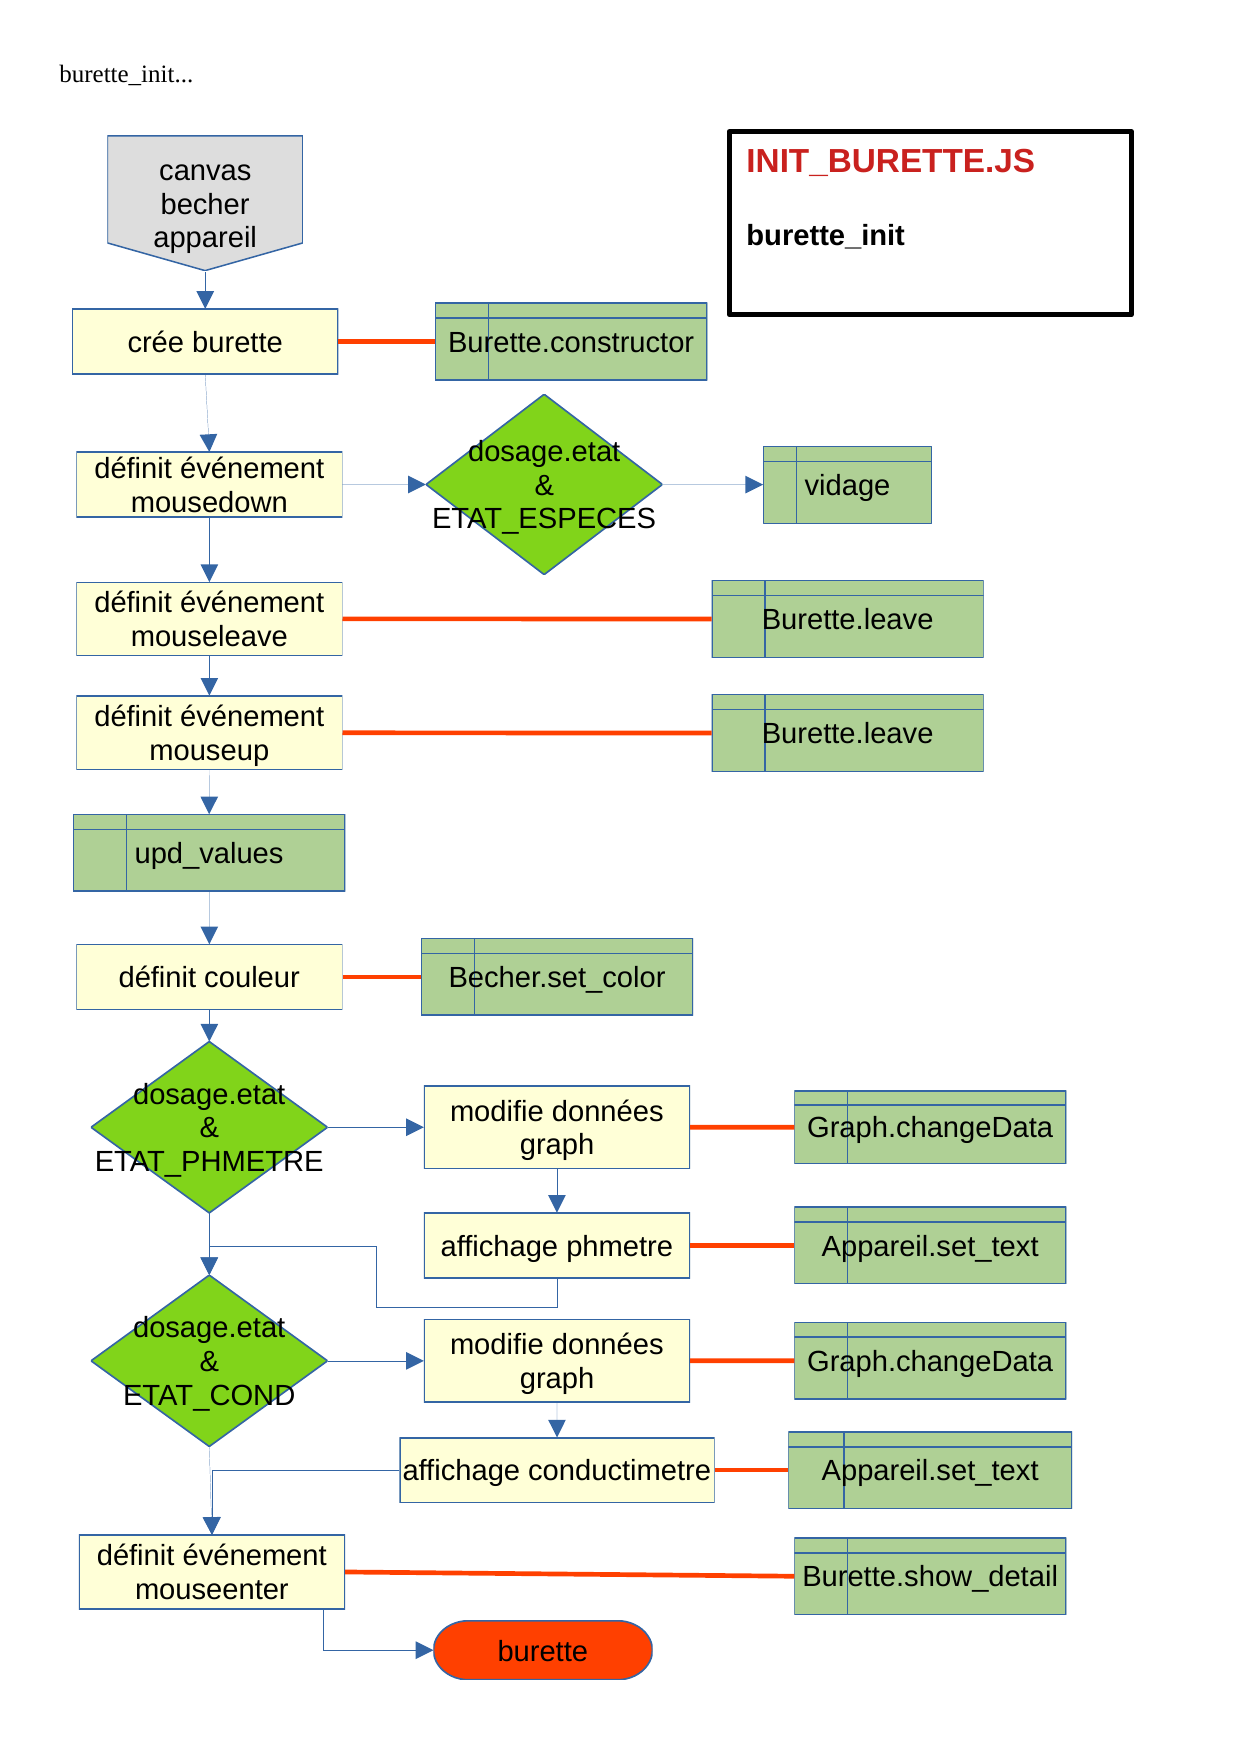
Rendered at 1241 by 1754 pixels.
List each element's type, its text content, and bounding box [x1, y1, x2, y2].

text burette_init... [59, 59, 1181, 88]
